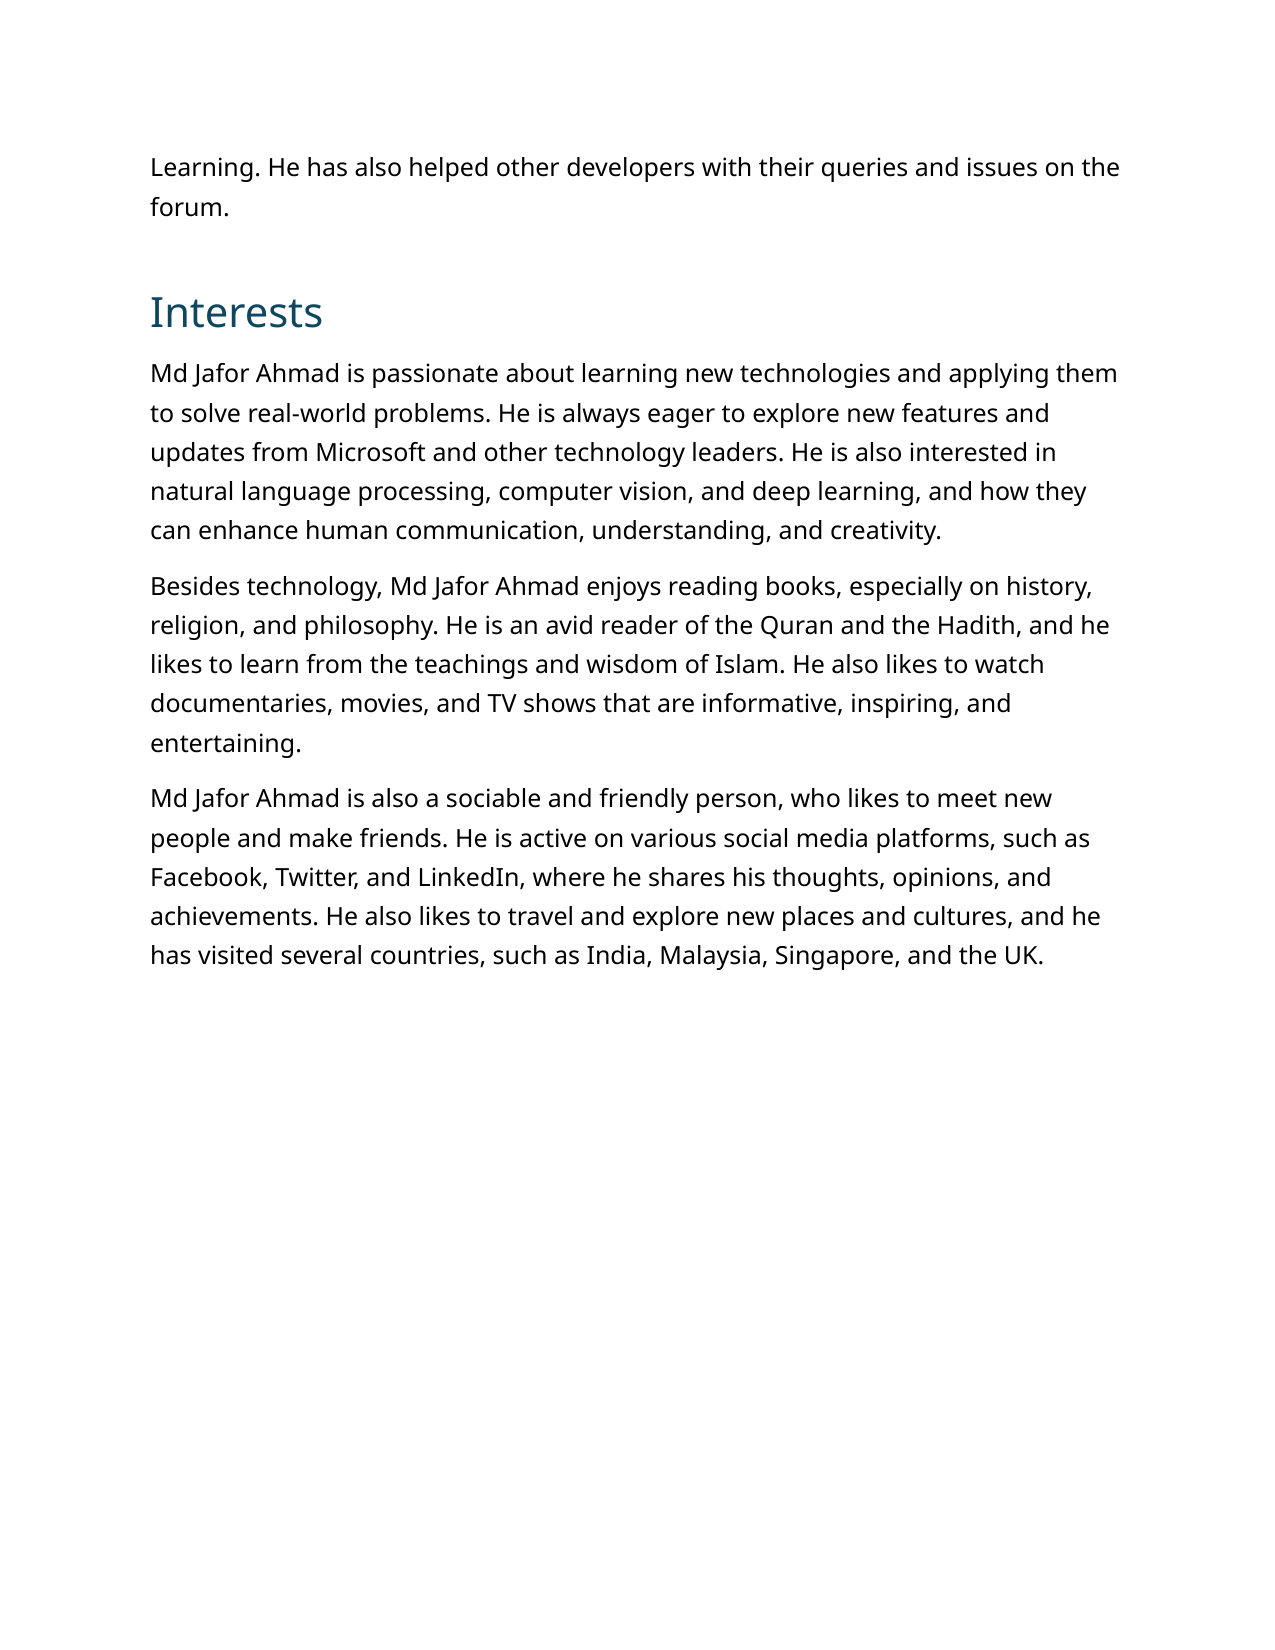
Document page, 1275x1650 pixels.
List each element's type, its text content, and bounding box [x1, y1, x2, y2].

text Md Jafor Ahmad is also a sociable and friendly person, who likes to meet new people and make friends. He is active on various social media platforms, such as Facebook, Twitter, and LinkedIn, where he shares his thoughts, opinions, and achievements. He also likes to travel and explore new places and cultures, and he has visited several countries, such as India, Malaysia, Singapore, and the UK. [150, 781, 1125, 972]
text Learning. He has also helped other developers with their queries and issues on the forum. [150, 150, 1125, 223]
subtitle Interests [150, 282, 1125, 339]
text Md Jafor Ahmad is passionate about learning new technologies and applying them to solve real-world problems. He is always eager to explore new features and updates from Microsoft and other technology leaders. He is also interested in natural language processing, computer vision, and deep learning, and how they can enhance human communication, understanding, and creativity. [150, 356, 1125, 547]
text Besides technology, Md Jafor Ahmad enjoys reading books, especially on history, religion, and philosophy. He is an avid reader of the Quran and the Hadith, and he likes to learn from the teachings and wisdom of Islam. He also likes to watch documentaries, movies, and TV shows that are informative, inspiring, and entertaining. [150, 568, 1125, 759]
